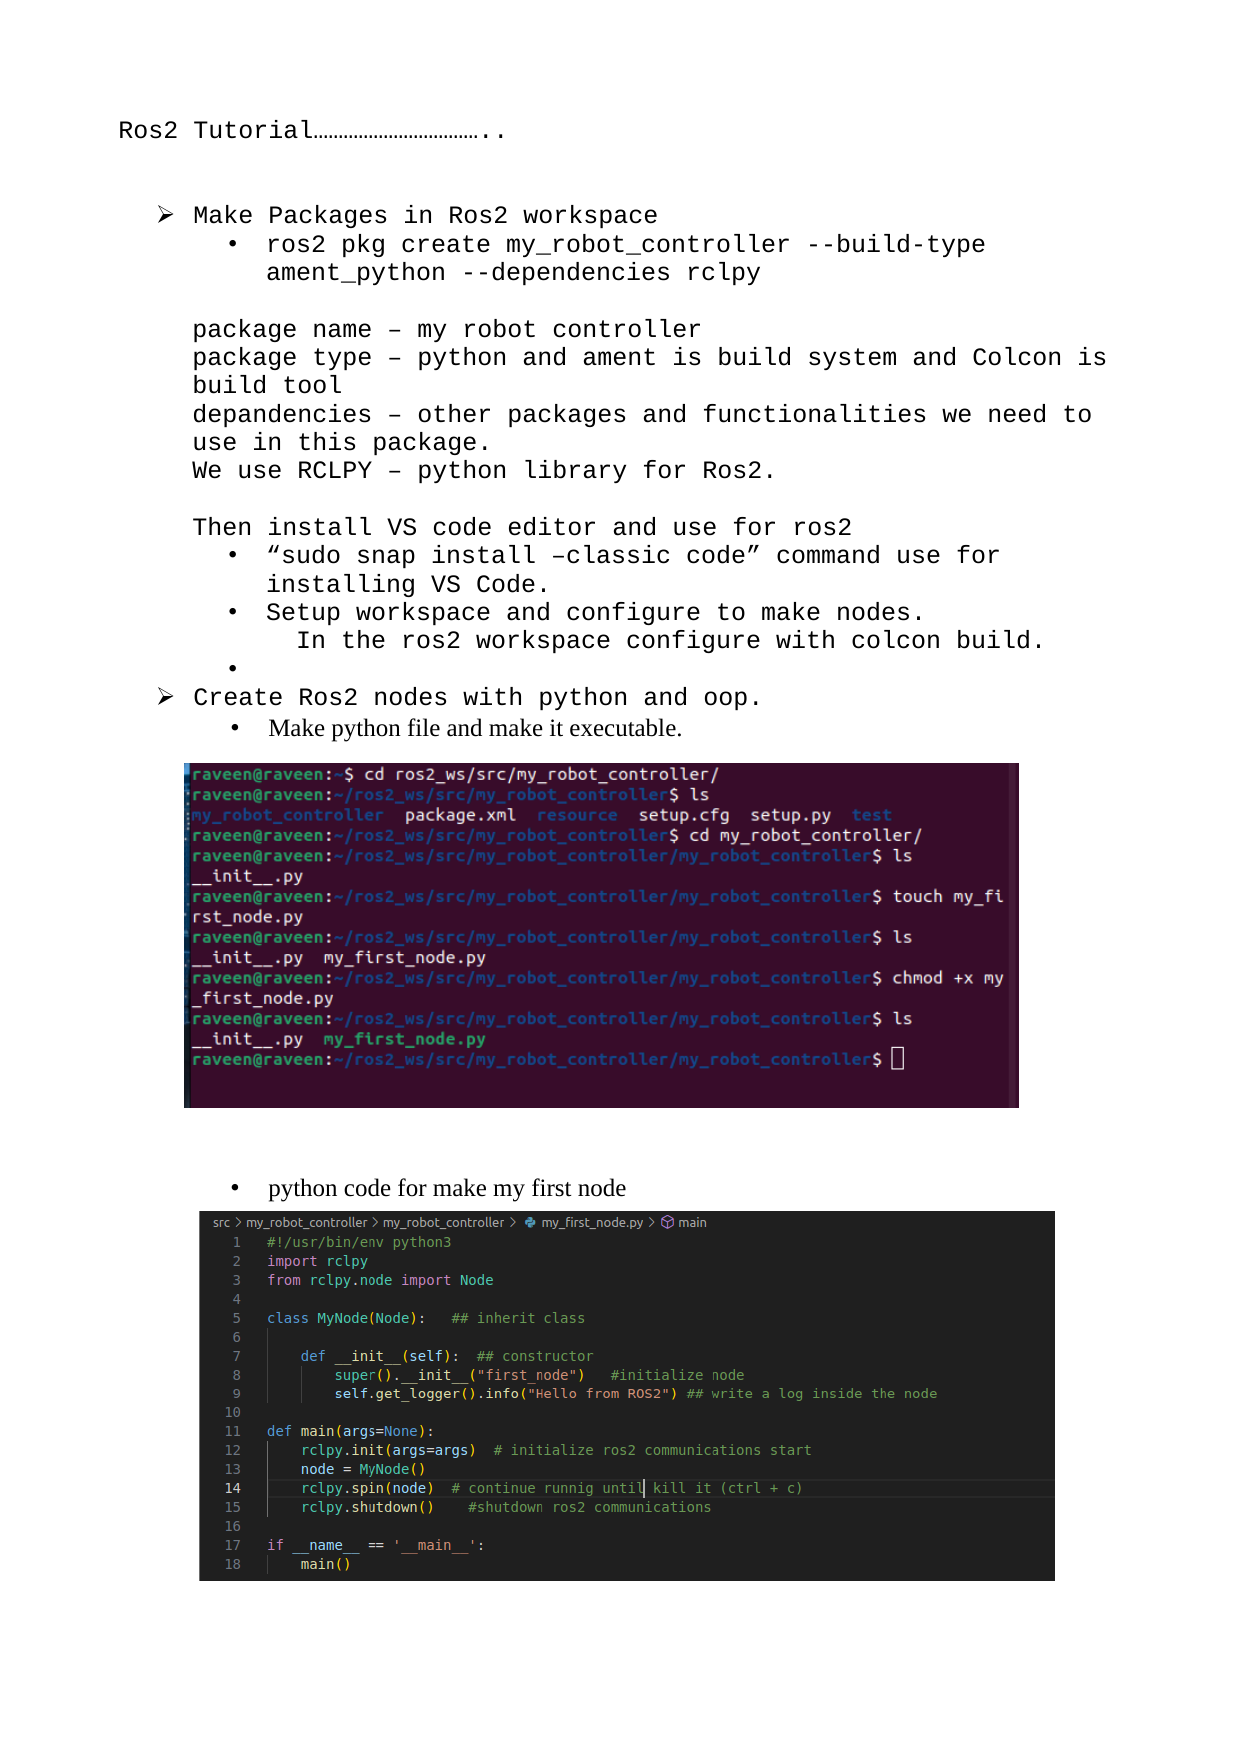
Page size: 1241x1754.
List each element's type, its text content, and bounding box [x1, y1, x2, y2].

text Ros2 Tutorial…………………………….. [118, 118, 1122, 146]
text depandencies – other packages and functionalities we need to use in this package. [192, 401, 1122, 458]
list Make python file and make it executable. [231, 713, 1122, 742]
list Make Packages in Ros2 workspace [156, 203, 1122, 231]
picture [184, 763, 1019, 1108]
picture [199, 1211, 1055, 1581]
text We use RCLPY – python library for Ros2. [192, 458, 1122, 486]
list ros2 pkg create my_robot_controller --build-type ament_python --dependencies rclpy [228, 231, 1122, 288]
text Then install VS code editor and use for ros2 [192, 515, 1122, 543]
text package type – python and ament is build system and Colcon is build tool [192, 345, 1122, 401]
list Setup workspace and configure to make nodes. [228, 600, 1122, 628]
list python code for make my first node [231, 1173, 1122, 1202]
text package name – my robot controller [192, 316, 1122, 345]
list “sudo snap install –classic code” command use for installing VS Code. [228, 543, 1122, 600]
list In the ros2 workspace configure with colcon build. [228, 628, 1122, 656]
list Create Ros2 nodes with python and oop. [156, 685, 1122, 713]
